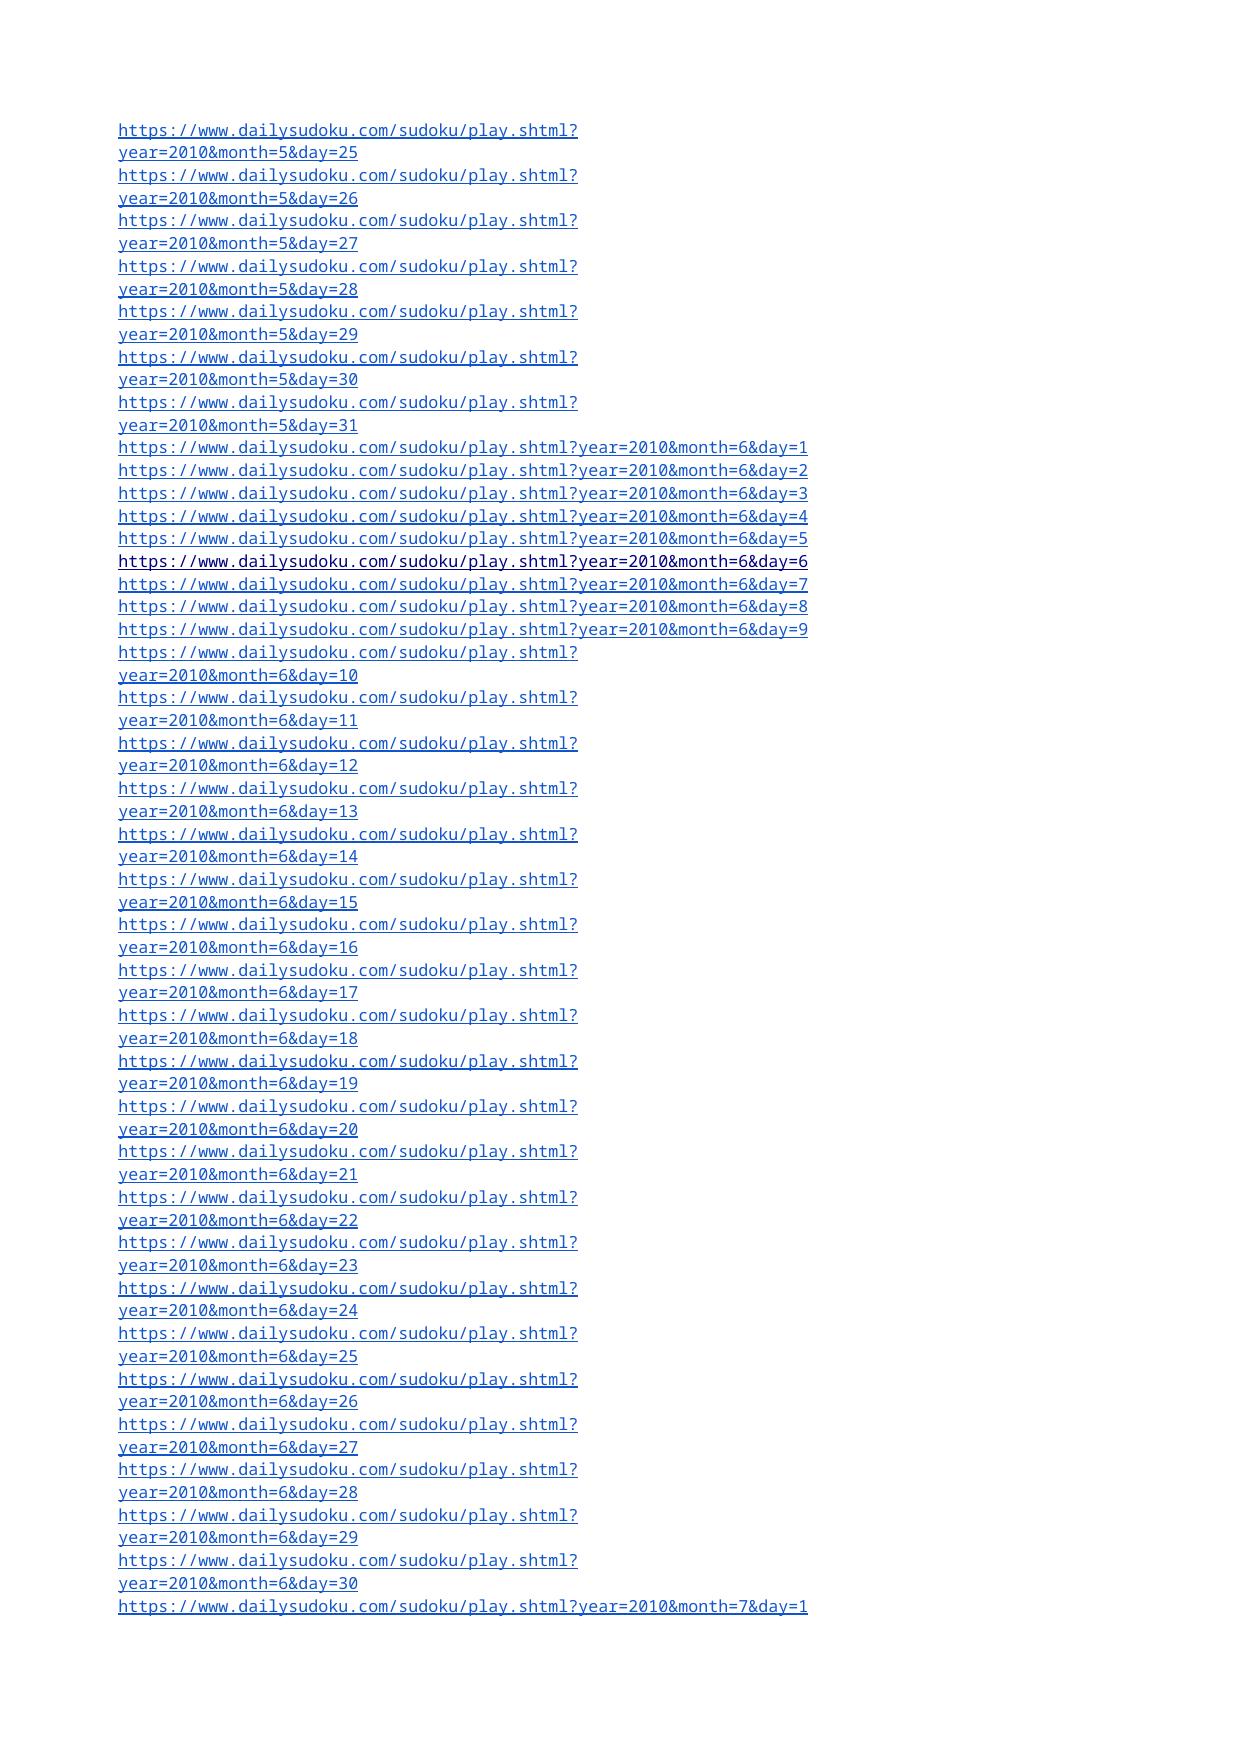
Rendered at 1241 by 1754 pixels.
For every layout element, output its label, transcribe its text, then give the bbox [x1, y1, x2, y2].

table_cell https://www.dailysudoku.com/sudoku/play.shtml?year=2010&month=5&day=27 [118, 209, 812, 254]
table_cell https://www.dailysudoku.com/sudoku/play.shtml?year=2010&month=6&day=20 [118, 1095, 812, 1140]
table_cell https://www.dailysudoku.com/sudoku/play.shtml?year=2010&month=5&day=29 [118, 300, 812, 345]
table_cell https://www.dailysudoku.com/sudoku/play.shtml?year=2010&month=6&day=13 [118, 777, 812, 822]
table_cell https://www.dailysudoku.com/sudoku/play.shtml?year=2010&month=5&day=25 [118, 118, 812, 163]
table_cell https://www.dailysudoku.com/sudoku/play.shtml?year=2010&month=6&day=9 [118, 618, 812, 640]
table_cell https://www.dailysudoku.com/sudoku/play.shtml?year=2010&month=5&day=28 [118, 254, 812, 300]
table_cell https://www.dailysudoku.com/sudoku/play.shtml?year=2010&month=6&day=8 [118, 595, 812, 618]
table_cell https://www.dailysudoku.com/sudoku/play.shtml?year=2010&month=6&day=29 [118, 1503, 812, 1549]
table_cell https://www.dailysudoku.com/sudoku/play.shtml?year=2010&month=5&day=26 [118, 164, 812, 209]
table_cell https://www.dailysudoku.com/sudoku/play.shtml?year=2010&month=5&day=30 [118, 345, 812, 391]
table_cell https://www.dailysudoku.com/sudoku/play.shtml?year=2010&month=6&day=26 [118, 1367, 812, 1412]
table_cell https://www.dailysudoku.com/sudoku/play.shtml?year=2010&month=6&day=7 [118, 572, 812, 595]
table_cell https://www.dailysudoku.com/sudoku/play.shtml?year=2010&month=6&day=30 [118, 1549, 812, 1594]
table_cell https://www.dailysudoku.com/sudoku/play.shtml?year=2010&month=6&day=12 [118, 731, 812, 777]
table_cell https://www.dailysudoku.com/sudoku/play.shtml?year=2010&month=6&day=6 [118, 550, 812, 572]
table_cell https://www.dailysudoku.com/sudoku/play.shtml?year=2010&month=6&day=24 [118, 1276, 812, 1322]
table_cell https://www.dailysudoku.com/sudoku/play.shtml?year=2010&month=6&day=18 [118, 1004, 812, 1049]
table_cell https://www.dailysudoku.com/sudoku/play.shtml?year=2010&month=6&day=1 [118, 436, 812, 459]
table_cell https://www.dailysudoku.com/sudoku/play.shtml?year=2010&month=6&day=16 [118, 913, 812, 958]
table_cell https://www.dailysudoku.com/sudoku/play.shtml?year=2010&month=7&day=1 [118, 1594, 812, 1617]
table_cell https://www.dailysudoku.com/sudoku/play.shtml?year=2010&month=6&day=27 [118, 1413, 812, 1458]
table_cell https://www.dailysudoku.com/sudoku/play.shtml?year=2010&month=6&day=22 [118, 1185, 812, 1231]
table_cell https://www.dailysudoku.com/sudoku/play.shtml?year=2010&month=6&day=14 [118, 822, 812, 867]
table_cell https://www.dailysudoku.com/sudoku/play.shtml?year=2010&month=6&day=2 [118, 459, 812, 481]
table_cell https://www.dailysudoku.com/sudoku/play.shtml?year=2010&month=6&day=28 [118, 1458, 812, 1503]
table_cell https://www.dailysudoku.com/sudoku/play.shtml?year=2010&month=6&day=19 [118, 1049, 812, 1094]
table_cell https://www.dailysudoku.com/sudoku/play.shtml?year=2010&month=6&day=4 [118, 504, 812, 527]
table_cell https://www.dailysudoku.com/sudoku/play.shtml?year=2010&month=6&day=15 [118, 868, 812, 913]
table_cell https://www.dailysudoku.com/sudoku/play.shtml?year=2010&month=6&day=3 [118, 481, 812, 504]
table_cell https://www.dailysudoku.com/sudoku/play.shtml?year=2010&month=5&day=31 [118, 391, 812, 436]
table_cell https://www.dailysudoku.com/sudoku/play.shtml?year=2010&month=6&day=25 [118, 1322, 812, 1367]
table_cell https://www.dailysudoku.com/sudoku/play.shtml?year=2010&month=6&day=17 [118, 958, 812, 1004]
table_cell https://www.dailysudoku.com/sudoku/play.shtml?year=2010&month=6&day=5 [118, 527, 812, 549]
table_cell https://www.dailysudoku.com/sudoku/play.shtml?year=2010&month=6&day=21 [118, 1140, 812, 1185]
table_cell https://www.dailysudoku.com/sudoku/play.shtml?year=2010&month=6&day=23 [118, 1231, 812, 1276]
table_cell https://www.dailysudoku.com/sudoku/play.shtml?year=2010&month=6&day=11 [118, 686, 812, 731]
table_cell https://www.dailysudoku.com/sudoku/play.shtml?year=2010&month=6&day=10 [118, 640, 812, 686]
